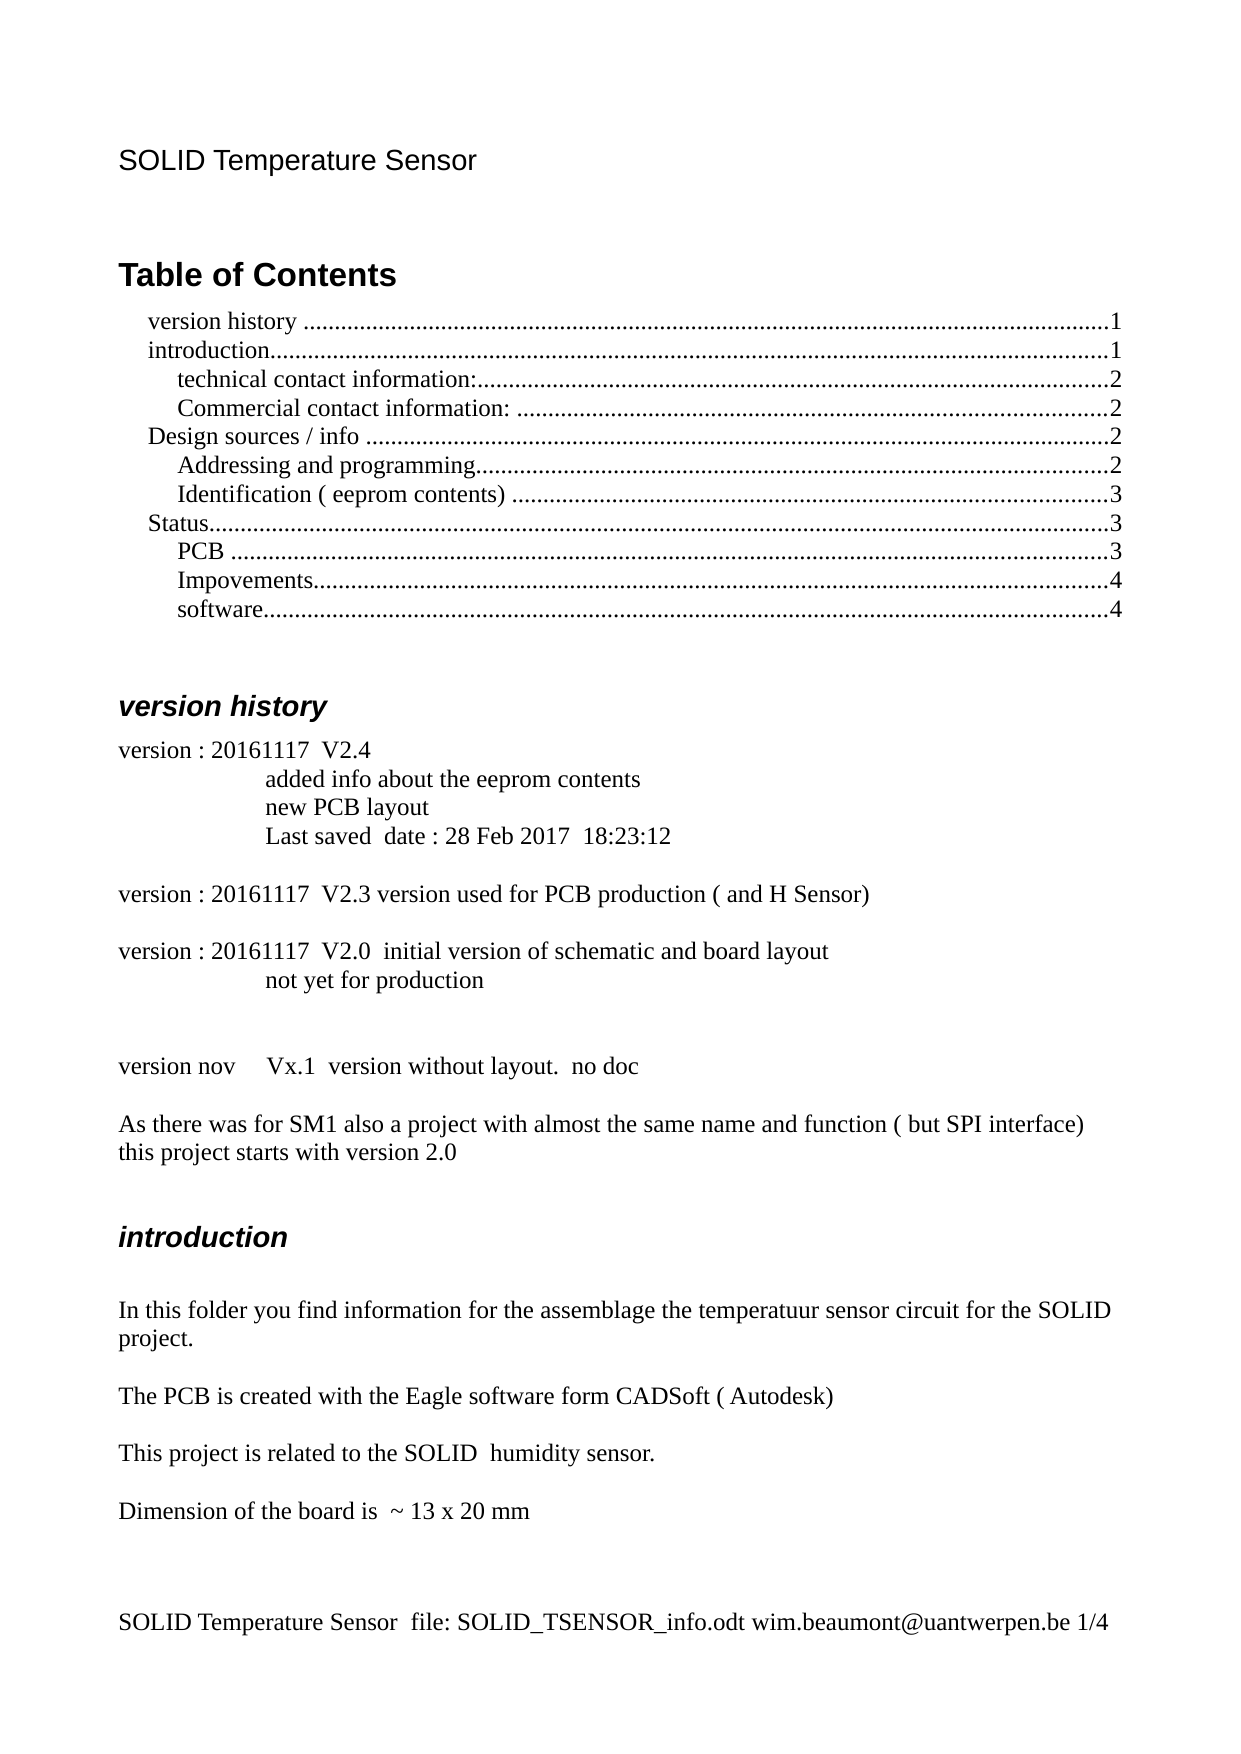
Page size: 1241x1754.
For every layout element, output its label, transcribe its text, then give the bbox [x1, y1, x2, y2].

text The PCB is created with the Eagle software form CADSoft ( Autodesk) [118, 1381, 1122, 1410]
text Commercial contact information: 2 [177, 393, 1122, 421]
text Addressing and programming 2 [177, 450, 1122, 479]
text introduction 1 [148, 335, 1122, 364]
text Identification ( eeprom contents) 3 [177, 479, 1122, 508]
text Impovements 4 [177, 565, 1122, 594]
text added info about the eeprom contents [118, 764, 1122, 792]
text technical contact information: 2 [177, 364, 1122, 393]
text version : 20161117 V2.3 version used for PCB production ( and H Sensor) [118, 879, 1122, 907]
subtitle Table of Contents [118, 255, 1122, 294]
text Last saved date : 28 Feb 2017 18:23:13 [118, 821, 1122, 850]
text new PCB layout [118, 792, 1122, 821]
text version : 20161117 V2.4 [118, 735, 1122, 764]
text As there was for SM1 also a project with almost the same name and function ( but SPI interface) this project starts with version 2.0 [118, 1109, 1122, 1166]
text Status 3 [148, 508, 1122, 536]
text version : 20161117 V2.0 initial version of schematic and board layout not yet for production [118, 936, 1122, 994]
text This project is related to the SOLID humidity sensor. [118, 1438, 1122, 1467]
text PCB 3 [177, 536, 1122, 565]
text version history 1 [148, 306, 1122, 335]
subtitle SOLID Temperature Sensor [118, 143, 1122, 177]
text Dimension of the board is ~ 13 x 20 mm [118, 1496, 1122, 1525]
text Design sources / info 2 [148, 421, 1122, 450]
subtitle introduction [118, 1220, 1122, 1253]
text version nov Vx.1 version without layout. no doc [118, 1051, 1122, 1080]
text software 4 [177, 594, 1122, 623]
text In this folder you find information for the assemblage the temperatuur sensor circuit for the SOLID project. [118, 1295, 1122, 1352]
subtitle version history [118, 689, 1122, 722]
